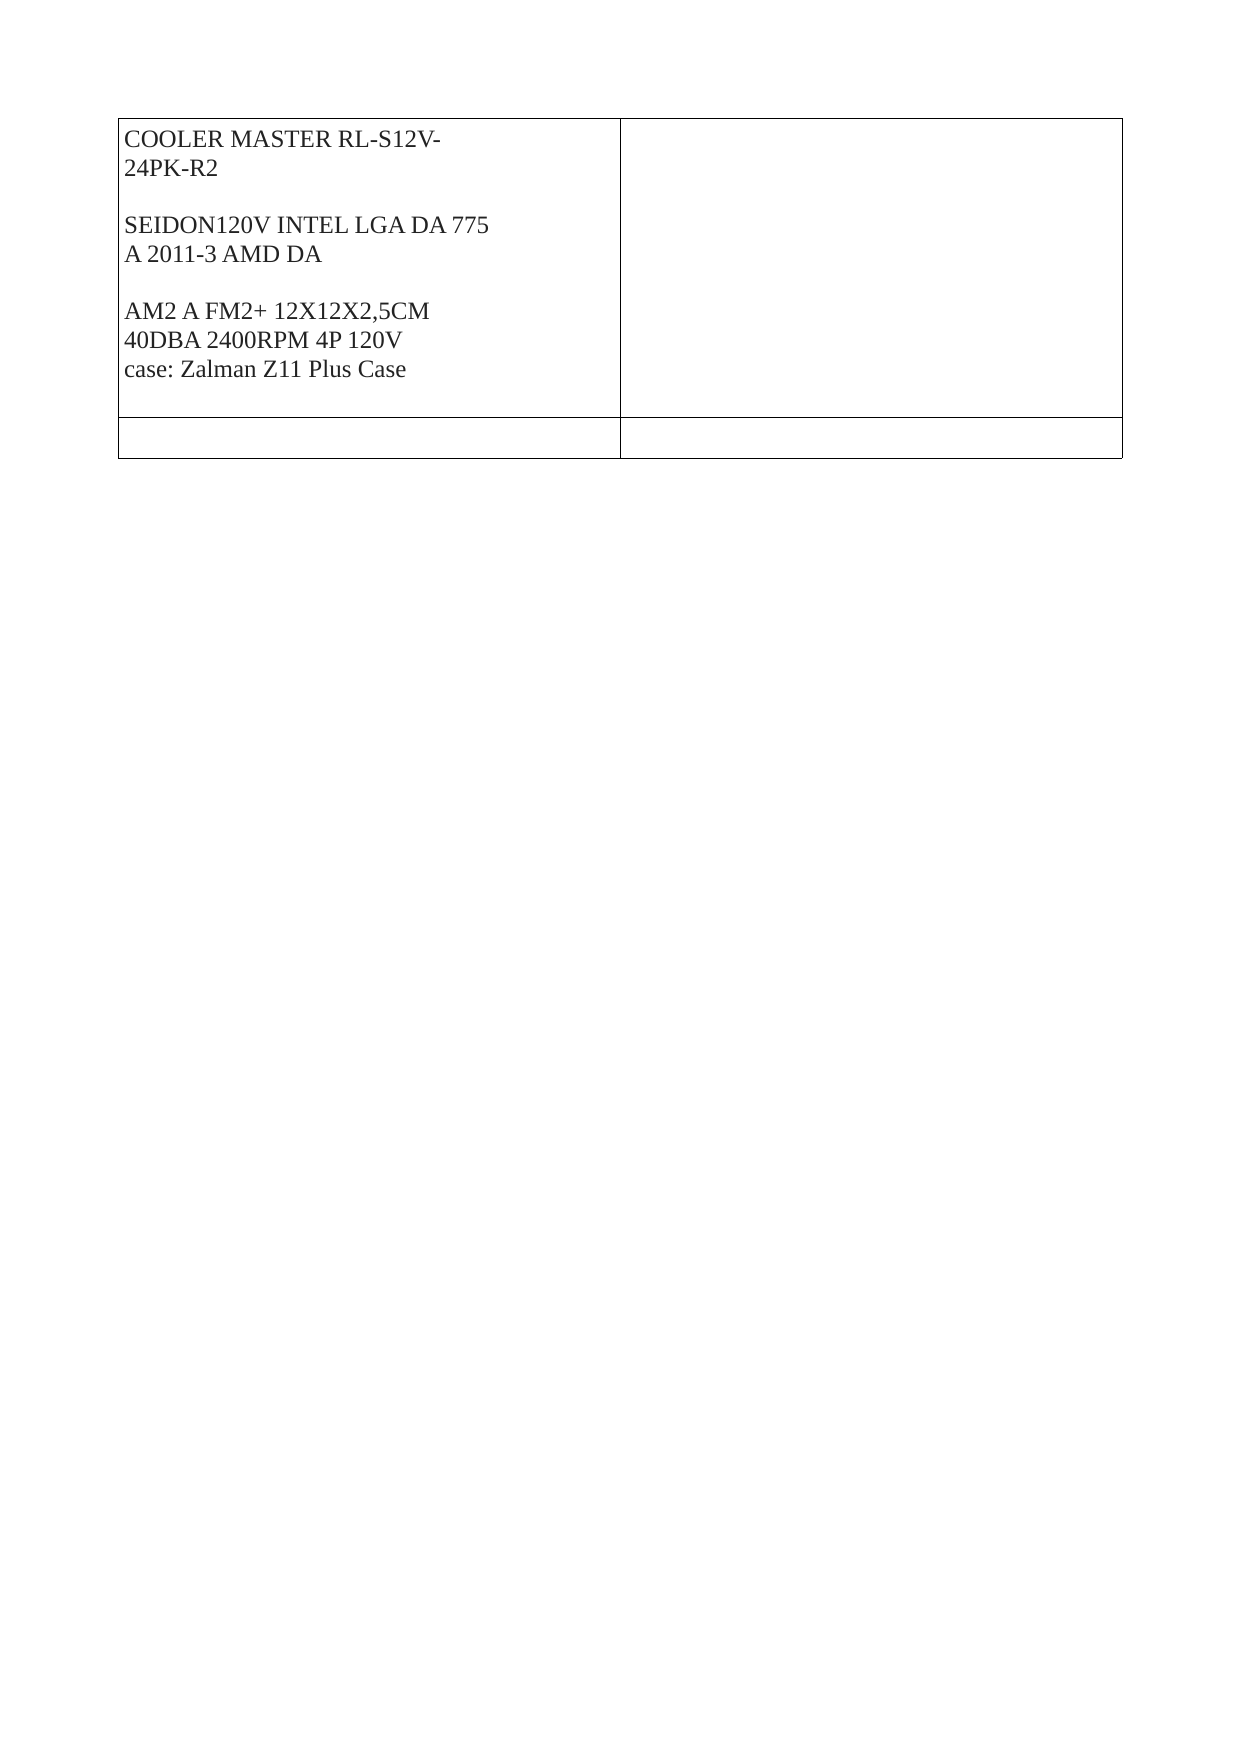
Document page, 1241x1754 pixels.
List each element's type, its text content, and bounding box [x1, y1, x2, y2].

table_cell [621, 119, 1122, 417]
table_cell [119, 418, 620, 457]
table_cell COOLER MASTER RL-S12V-24PK-R2 SEIDON120V INTEL LGA DA 775 A 2011-3 AMD DA AM2 A FM2+ 12X12X2,5CM 40DBA 2400RPM 4P 120V case: Zalman Z11 Plus Case [119, 119, 620, 417]
table_cell [621, 418, 1122, 457]
